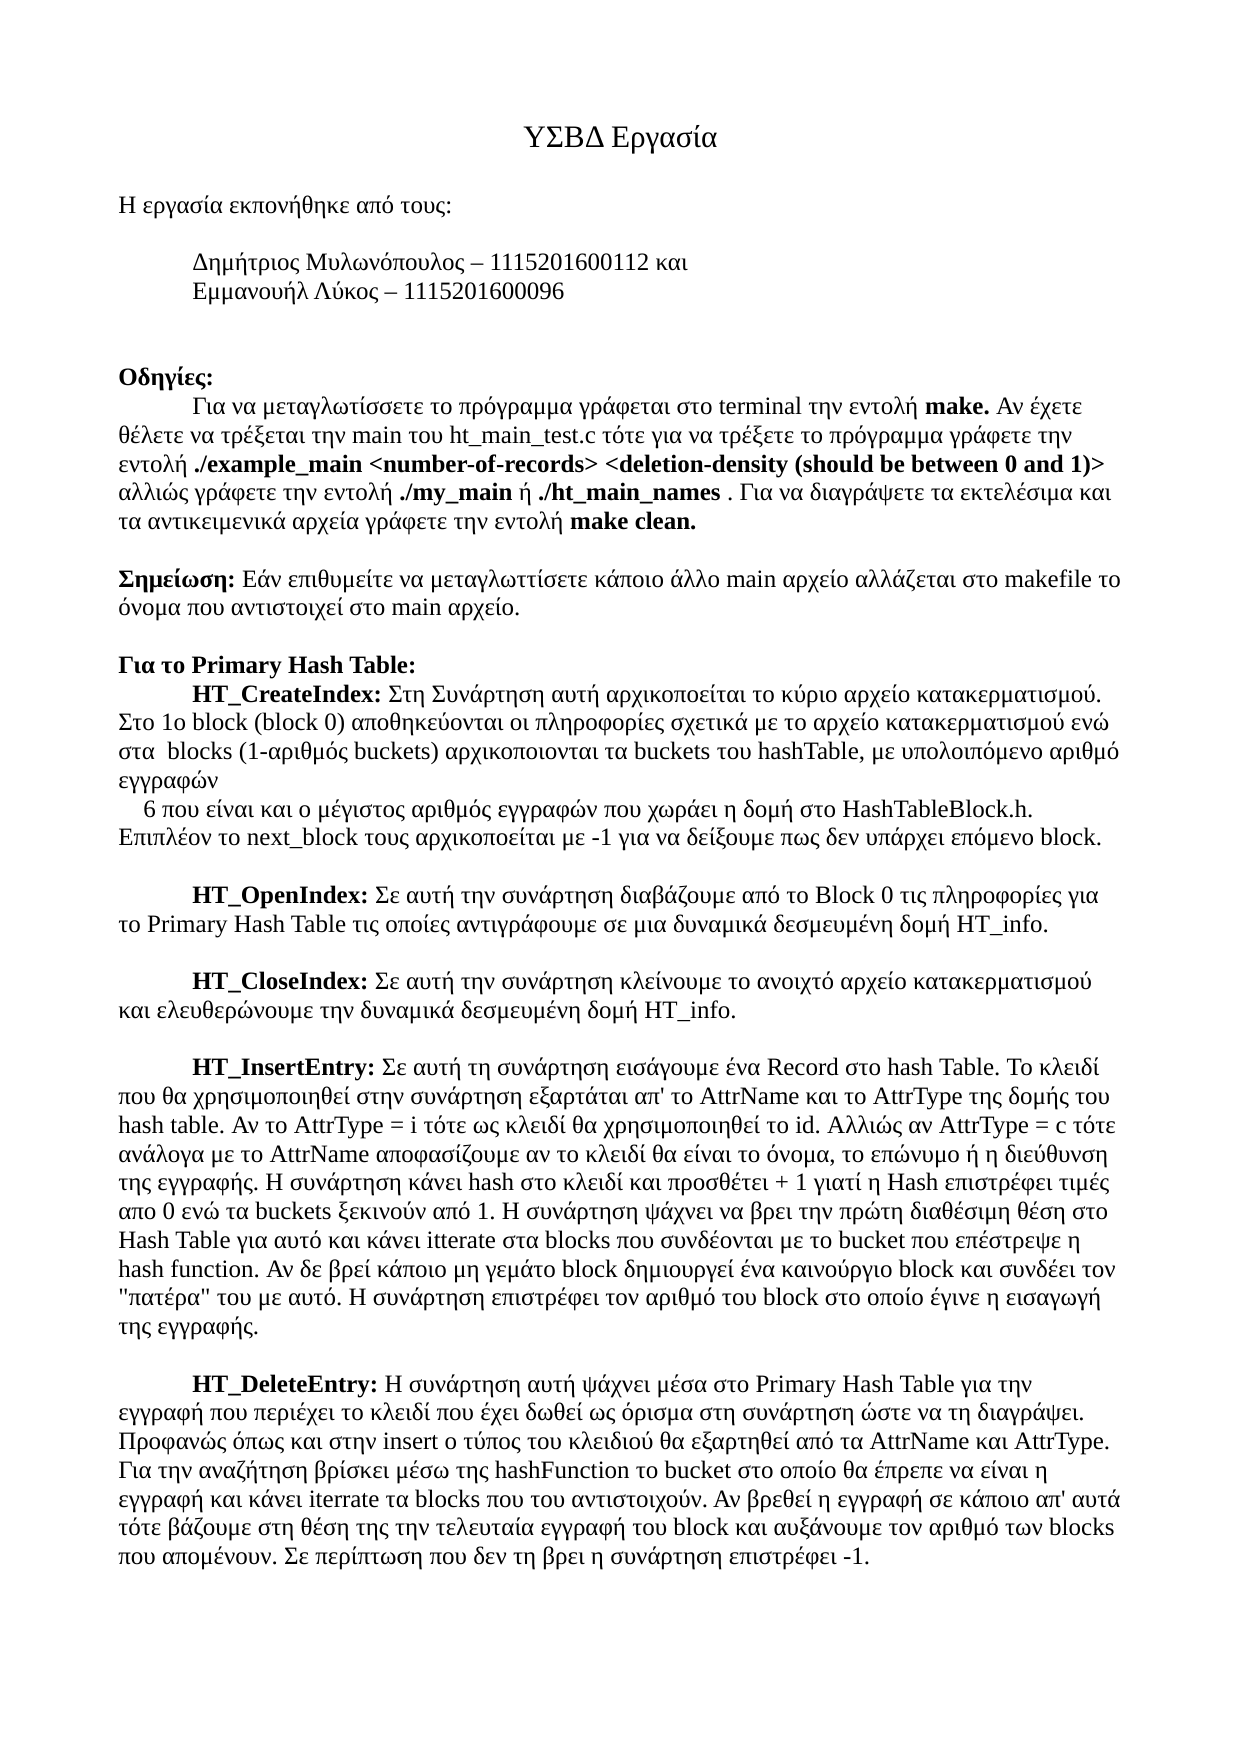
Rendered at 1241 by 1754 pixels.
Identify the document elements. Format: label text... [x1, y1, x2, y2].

text HT_CloseIndex: Σε αυτή την συνάρτηση κλείνουμε το ανοιχτό αρχείο κατακερματισμού και ελευθερώνουμε την δυναμικά δεσμευμένη δομή HT_info. [118, 966, 1122, 1024]
text Σημείωση: Εάν επιθυμείτε να μεταγλωττίσετε κάποιο άλλο main αρχείο αλλάζεται στο makefile το όνομα που αντιστοιχεί στο main αρχείο. [118, 564, 1122, 621]
text Για το Primary Hash Table: [118, 650, 1122, 679]
text 6 που είναι και ο μέγιστος αριθμός εγγραφών που χωράει η δομή στο HashTableBlock.h. Επιπλέον το next_block τους αρχικοποείται με -1 για να δείξουμε πως δεν υπάρχει επόμενο block. [118, 794, 1122, 851]
text Η εργασία εκπονήθηκε από τους: [118, 190, 1122, 219]
text Οδηγίες: [118, 362, 1122, 391]
text HT_InsertEntry: Σε αυτή τη συνάρτηση εισάγουμε ένα Record στο hash Table. Το κλειδί που θα χρησιμοποιηθεί στην συνάρτηση εξαρτάται απ' το AttrName και το AttrType της δομής του hash table. Αν το AttrType = i τότε ως κλειδί θα χρησιμοποιηθεί το id. Αλλιώς αν AttrType = c τότε ανάλογα με το AttrName αποφασίζουμε αν το κλειδί θα είναι το όνομα, το επώνυμο ή η διεύθυνση της εγγραφής. Η συνάρτηση κάνει hash στο κλειδί και προσθέτει + 1 γιατί η Hash επιστρέφει τιμές απο 0 ενώ τα buckets ξεκινούν από 1. Η συνάρτηση ψάχνει να βρει την πρώτη διαθέσιμη θέση στο Hash Table για αυτό και κάνει itterate στα blocks που συνδέονται με το bucket που επέστρεψε η hash function. Αν δε βρεί κάποιο μη γεμάτο block δημιουργεί ένα καινούργιο block και συνδέει τον "πατέρα" του με αυτό. Η συνάρτηση επιστρέφει τον αριθμό του block στο οποίο έγινε η εισαγωγή της εγγραφής. [118, 1052, 1122, 1340]
text HT_OpenIndex: Σε αυτή την συνάρτηση διαβάζουμε από το Block 0 τις πληροφορίες για το Primary Hash Table τις οποίες αντιγράφουμε σε μια δυναμικά δεσμευμένη δομή HT_info. [118, 880, 1122, 937]
text Για να μεταγλωτίσσετε το πρόγραμμα γράφεται στο terminal την εντολή make. Αν έχετε θέλετε να τρέξεται την main του ht_main_test.c τότε για να τρέξετε το πρόγραμμα γράφετε την εντολή ./example_main <number-of-records> <deletion-density (should be between 0 and 1)> αλλιώς γράφετε την εντολή ./my_main ή ./ht_main_names . Για να διαγράψετε τα εκτελέσιμα και τα αντικειμενικά αρχεία γράφετε την εντολή make clean. [118, 391, 1122, 535]
text ΥΣΒΔ Εργασία [118, 118, 1122, 154]
text HT_CreateIndex: Στη Συνάρτηση αυτή αρχικοποείται το κύριο αρχείο κατακερματισμού. Στο 1ο block (block 0) αποθηκεύονται οι πληροφορίες σχετικά με το αρχείο κατακερματισμού ενώ στα blocks (1-αριθμός buckets) αρχικοποιονται τα buckets του hashTable, με υπολοιπόμενο αριθμό εγγραφών [118, 679, 1122, 794]
text Εμμανουήλ Λύκος – 1115201600096 [118, 276, 1122, 305]
text HT_DeleteEntry: Η συνάρτηση αυτή ψάχνει μέσα στο Primary Hash Table για την εγγραφή που περιέχει το κλειδί που έχει δωθεί ως όρισμα στη συνάρτηση ώστε να τη διαγράψει. Προφανώς όπως και στην insert ο τύπος του κλειδιού θα εξαρτηθεί από τα AttrName και AttrType. Για την αναζήτηση βρίσκει μέσω της hashFunction το bucket στο οποίο θα έπρεπε να είναι η εγγραφή και κάνει iterrate τα blocks που του αντιστοιχούν. Αν βρεθεί η εγγραφή σε κάποιο απ' αυτά τότε βάζουμε στη θέση της την τελευταία εγγραφή του block και αυξάνουμε τον αριθμό των blocks που απομένουν. Σε περίπτωση που δεν τη βρει η συνάρτηση επιστρέφει -1. [118, 1369, 1122, 1570]
text Δημήτριος Μυλωνόπουλος – 1115201600112 και [118, 247, 1122, 276]
